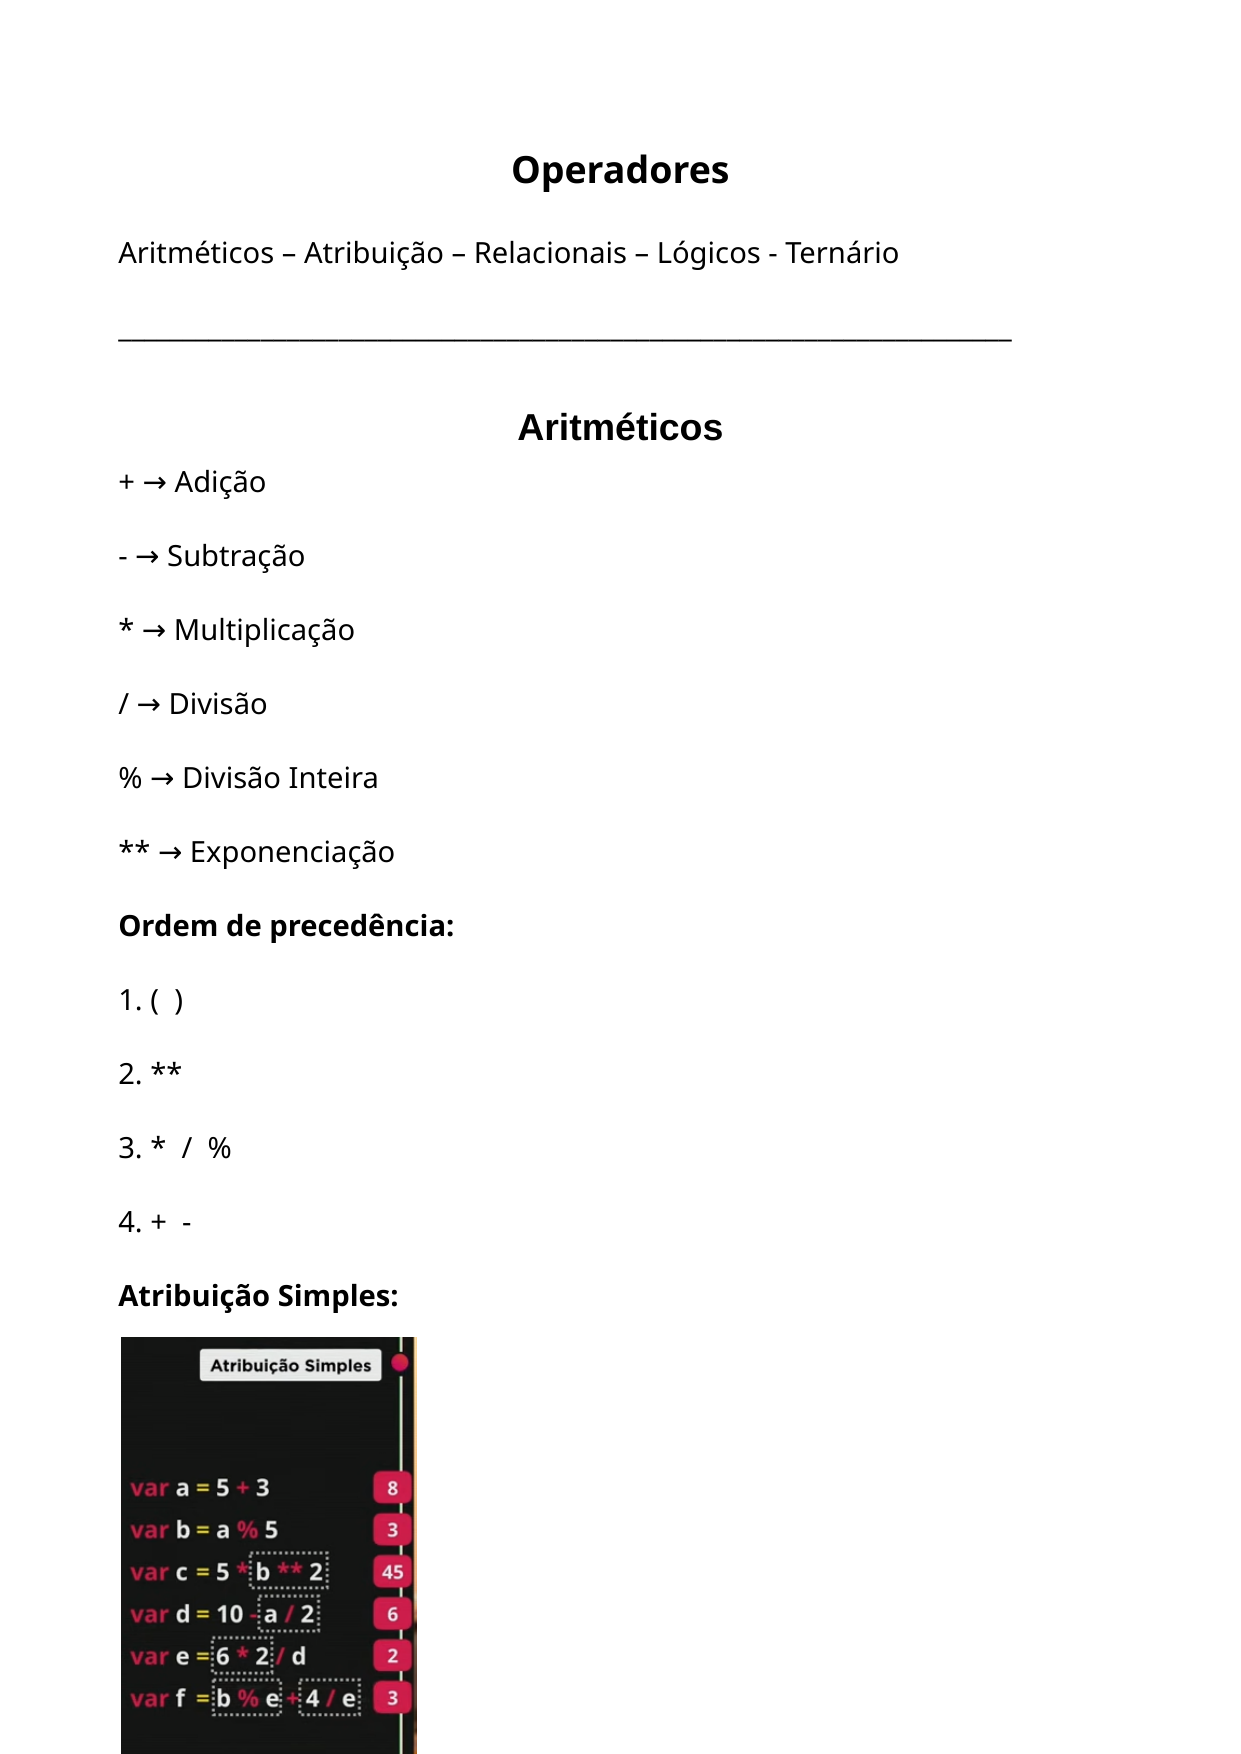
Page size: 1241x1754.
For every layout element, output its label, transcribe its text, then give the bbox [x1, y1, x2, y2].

text % → Divisão Inteira [118, 757, 1122, 797]
text - → Subtração [118, 535, 1122, 575]
subtitle Aritméticos [118, 405, 1122, 448]
text * → Multiplicação [118, 609, 1122, 649]
text / → Divisão [118, 683, 1122, 723]
text ** → Exponenciação [118, 831, 1122, 871]
text _____________________________________________________________________ [118, 306, 1122, 346]
text 1. ( ) [118, 979, 1122, 1019]
text + → Adição [118, 461, 1122, 501]
picture [121, 1337, 417, 1754]
text Aritméticos – Atribuição – Relacionais – Lógicos - Ternário [118, 232, 1122, 272]
text Atribuição Simples: [118, 1276, 1122, 1315]
text Ordem de precedência: [118, 905, 1122, 945]
text 3. * / % [118, 1127, 1122, 1167]
text 4. + - [118, 1202, 1122, 1241]
text 2. ** [118, 1053, 1122, 1093]
subtitle Operadores [118, 143, 1122, 194]
